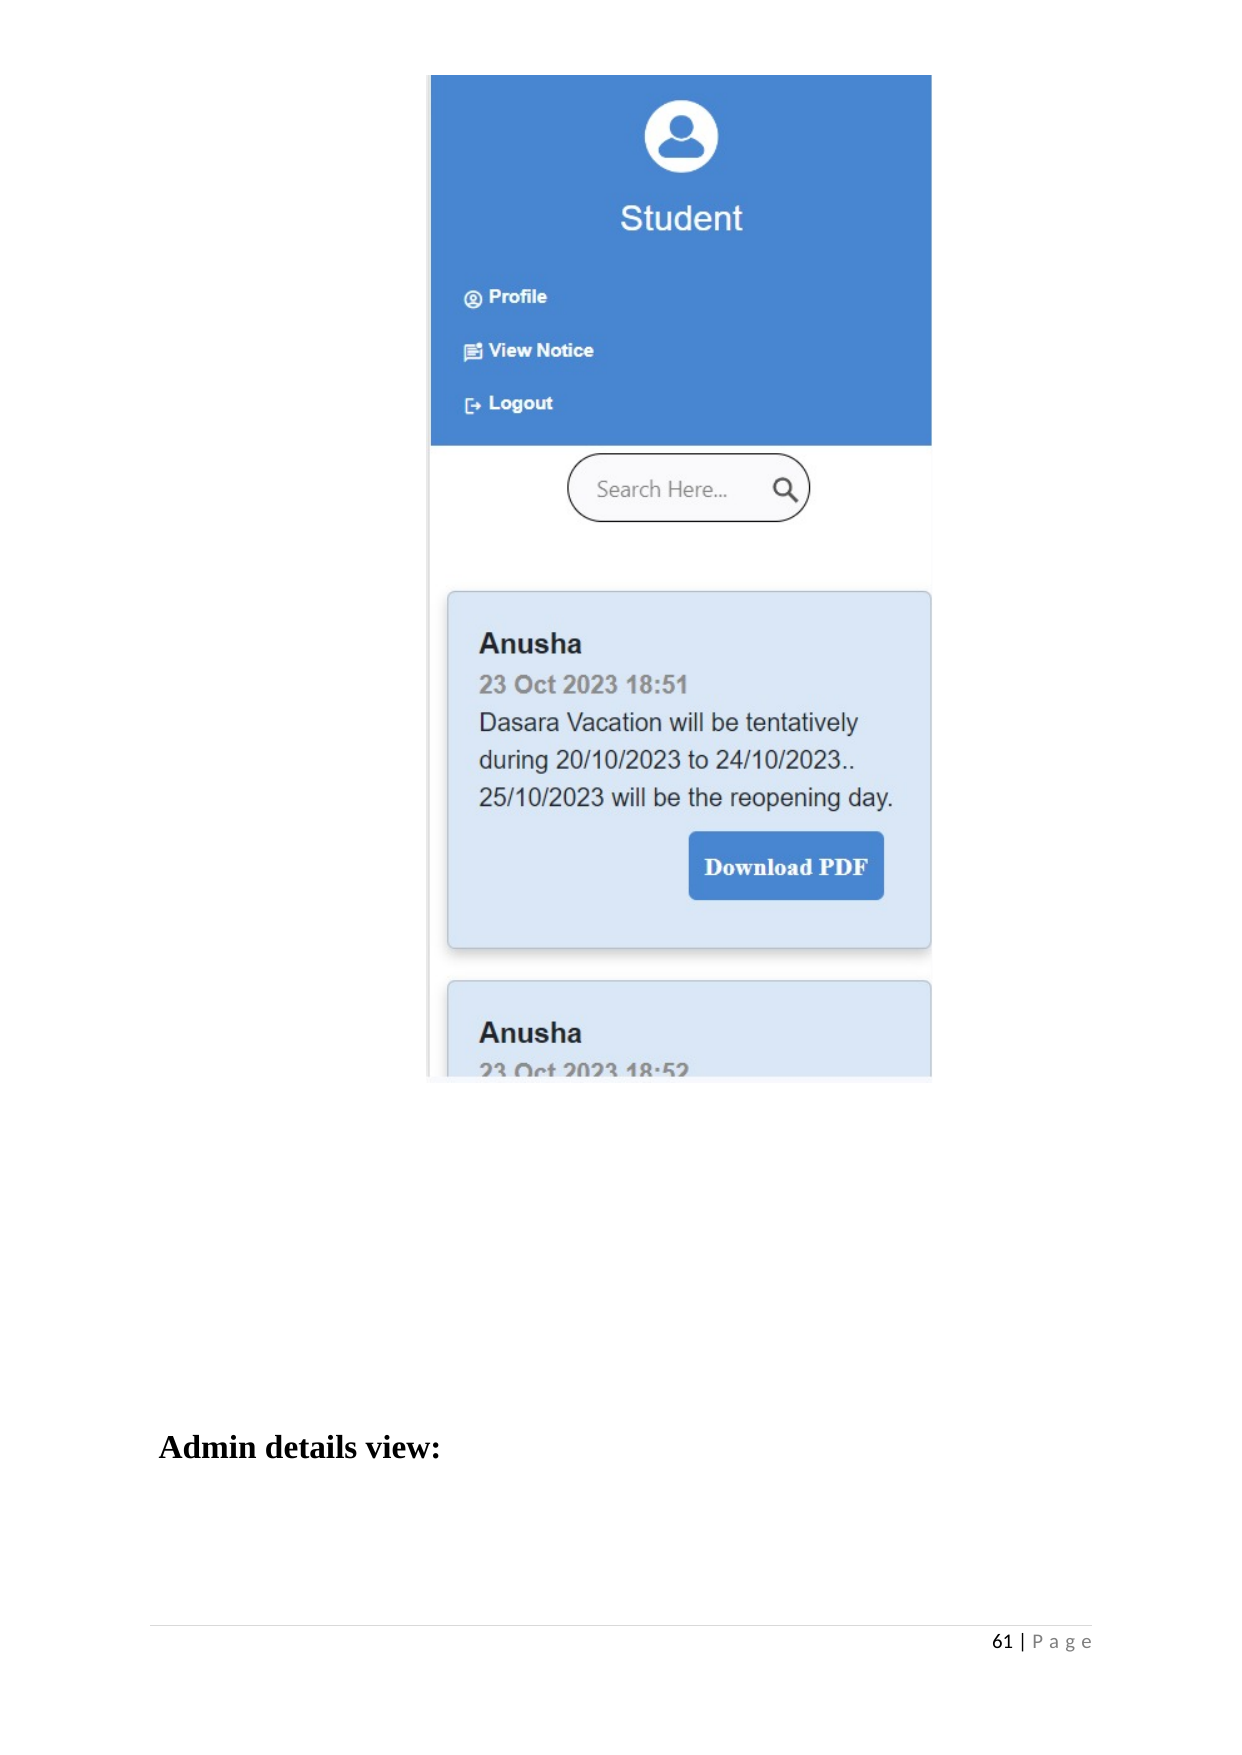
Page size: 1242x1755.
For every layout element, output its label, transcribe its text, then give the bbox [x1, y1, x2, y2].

text Admin details view: [150, 1427, 1208, 1466]
